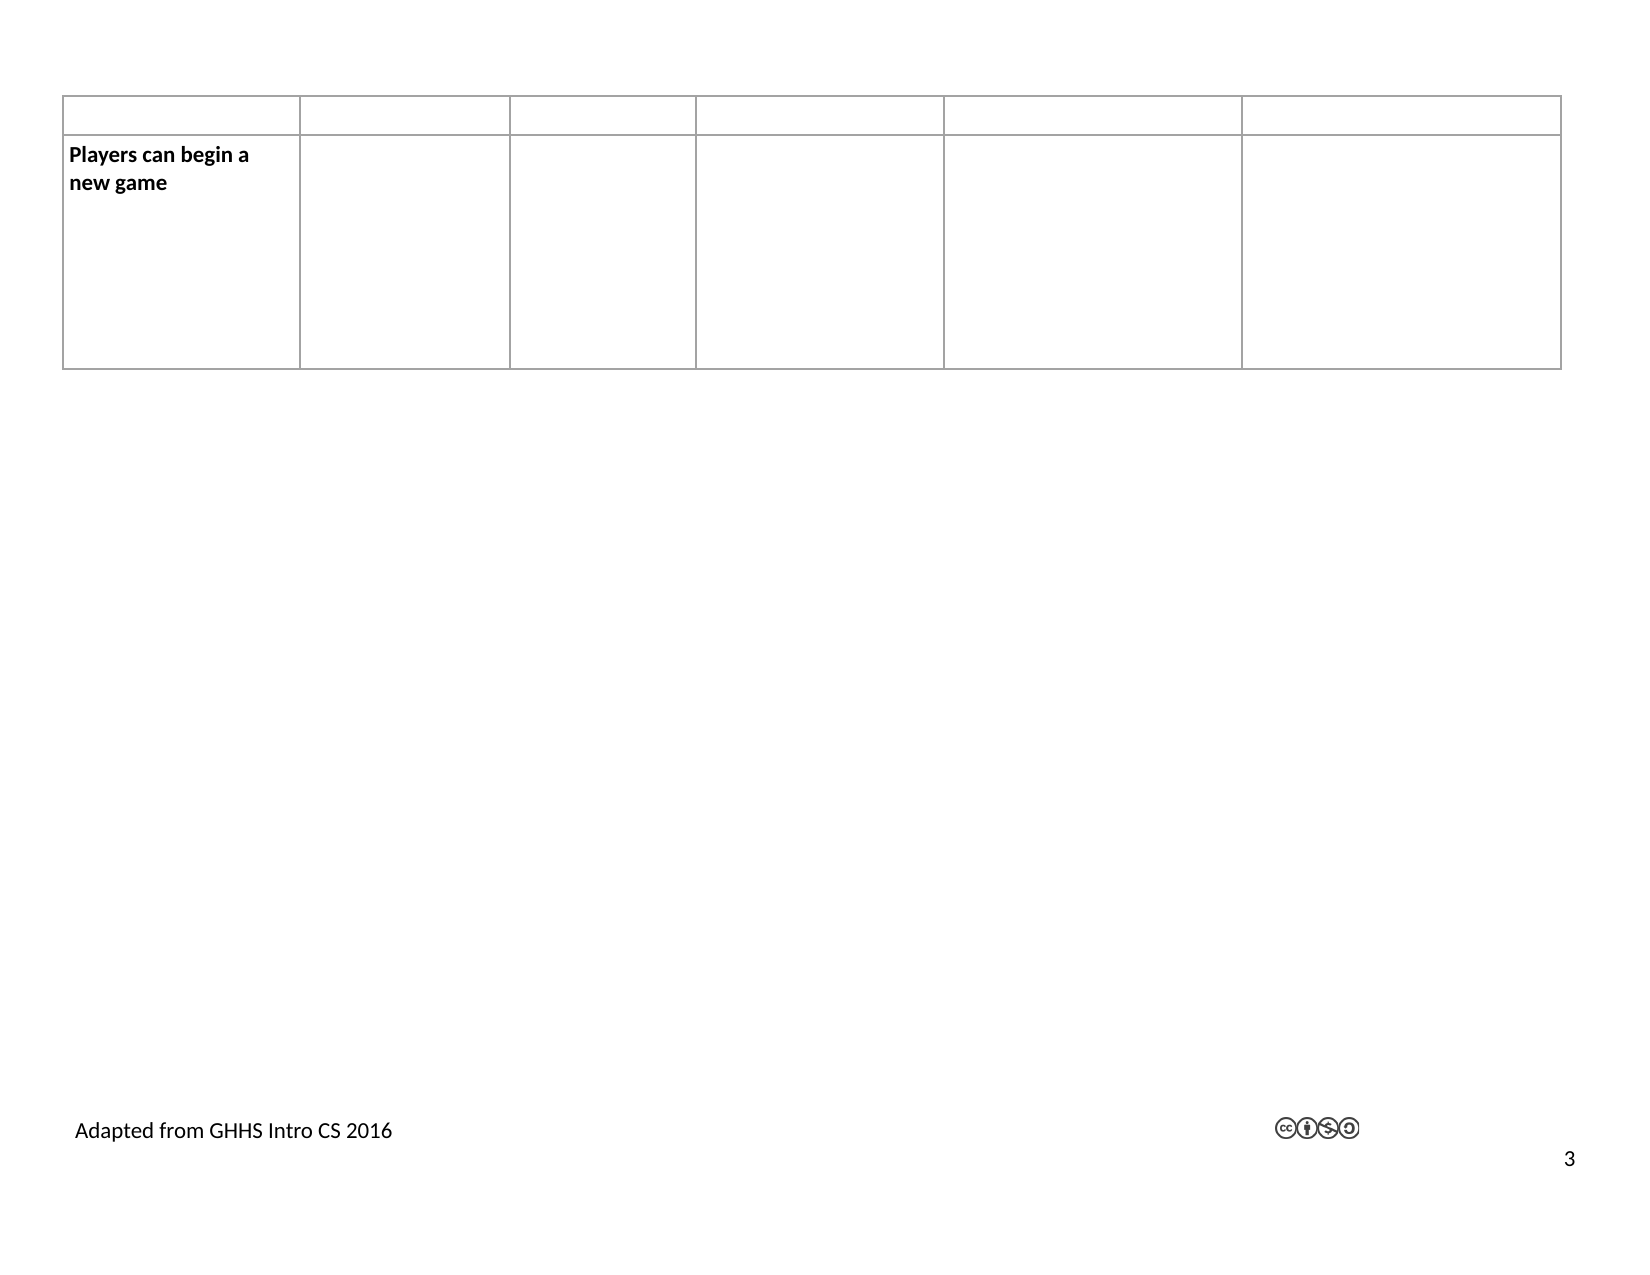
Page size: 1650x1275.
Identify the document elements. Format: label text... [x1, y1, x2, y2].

picture [1275, 1117, 1360, 1139]
table_cell [697, 136, 943, 368]
table_cell [945, 136, 1241, 368]
table_cell [511, 97, 695, 134]
table_cell [945, 97, 1241, 134]
table_cell [301, 97, 509, 134]
table_cell [301, 136, 509, 368]
table_cell [697, 97, 943, 134]
table_cell Players can begin a new game [64, 136, 299, 368]
table_cell [511, 136, 695, 368]
table_cell [1243, 136, 1560, 368]
table_cell [1243, 97, 1560, 134]
table_cell [64, 97, 299, 134]
